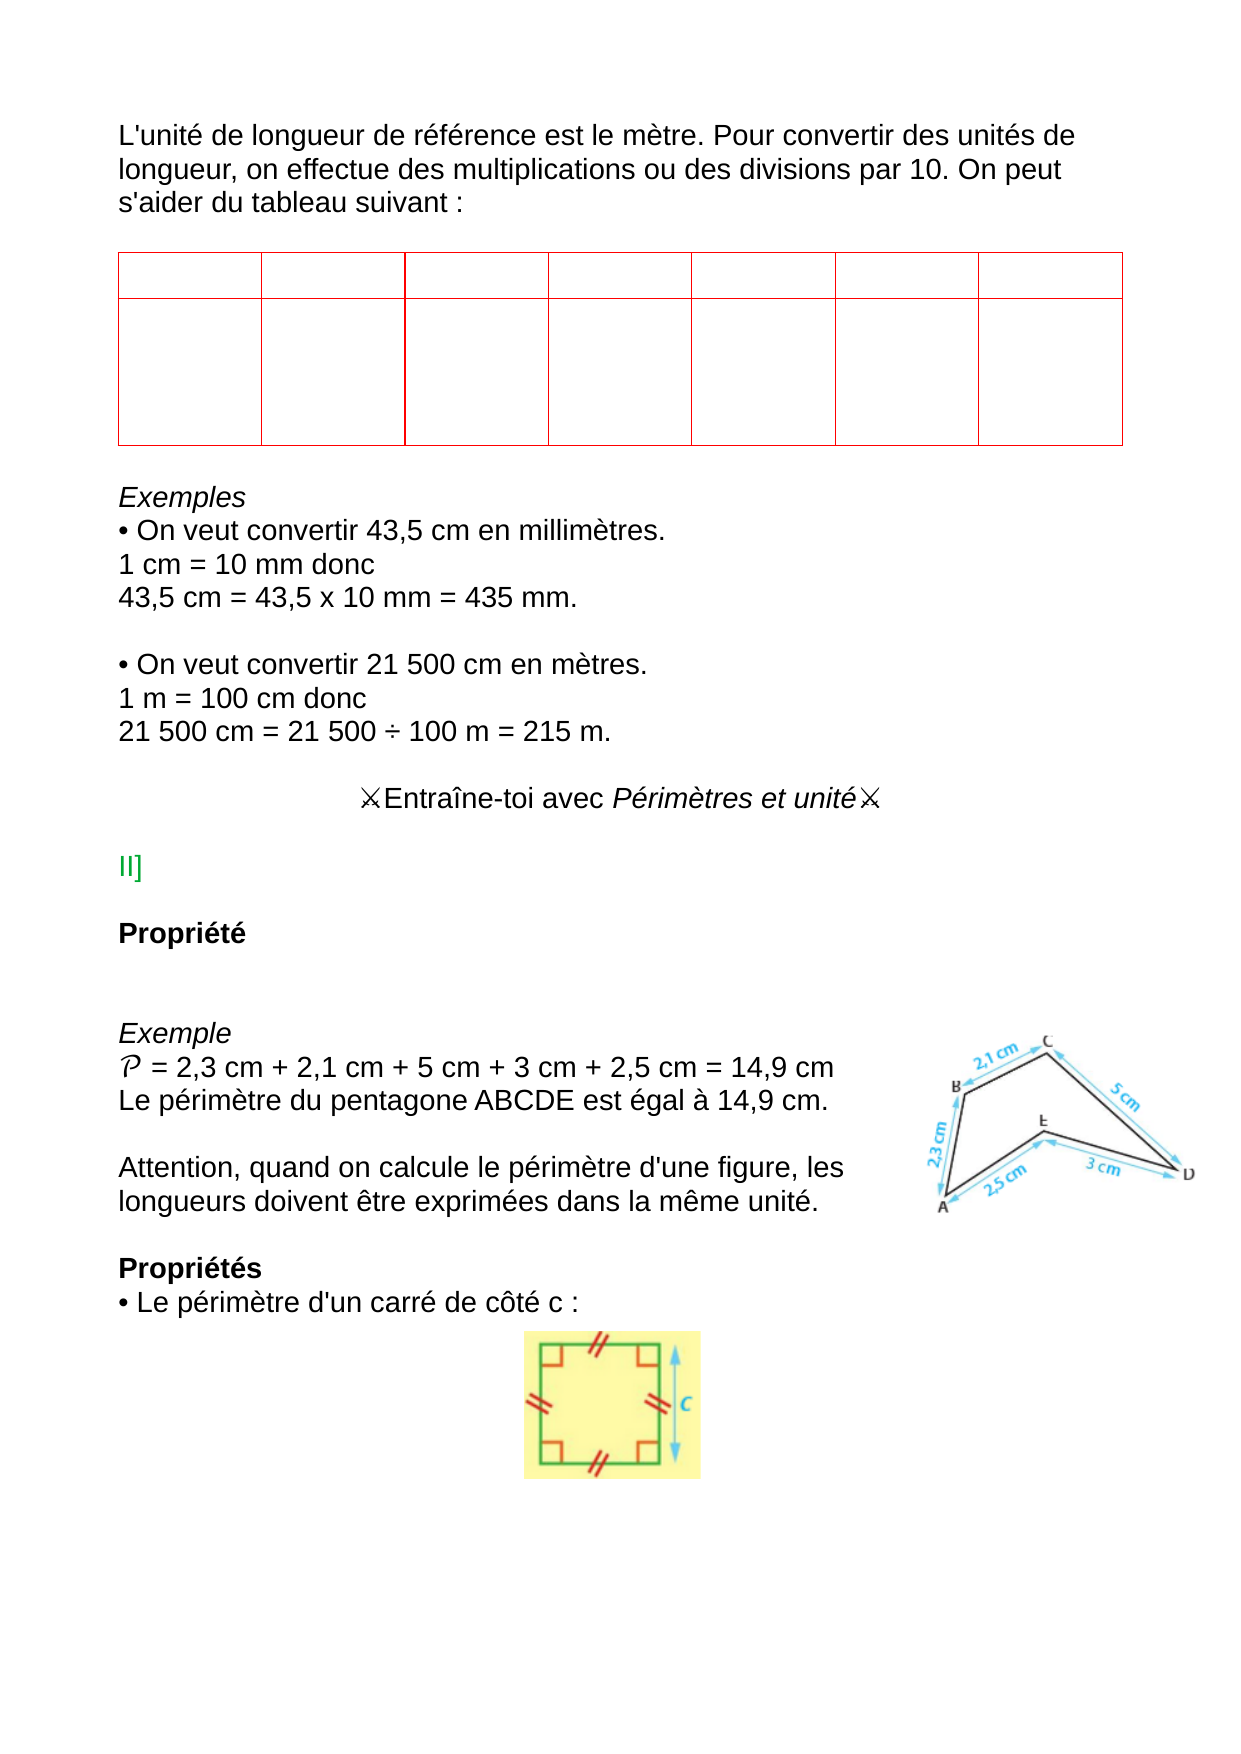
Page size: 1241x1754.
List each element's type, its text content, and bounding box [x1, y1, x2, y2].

text II] Calculer le périmètre d’un polygone [118, 848, 1122, 882]
text Propriété Le périmètre d'un polygone est égal à la somme des longueurs de ses côtés. Exemple 𝒫 = 2,3 cm + 2,1 cm + 5 cm + 3 cm + 2,5 cm = 14,9 cm Le périmètre du pentagone ABCDE est égal à 14,9 cm. Attention, quand on calcule le périmètre d'une figure, les longueurs doivent être exprimées dans la même unité. Propriétés • Le périmètre d'un carré de côté c : 𝒫 = 4 × c [118, 916, 1122, 1318]
text Exemples • On veut convertir 43,5 cm en millimètres. 1 cm = 10 mm donc 43,5 cm = 43,5 x 10 mm = 435 mm. • On veut convertir 21 500 cm en mètres. 1 m = 100 cm donc 21 500 cm = 21 500 ÷ 100 m = 215 m. [118, 446, 1122, 748]
table_cell [119, 299, 261, 445]
table_header dm [692, 253, 835, 298]
table_header m [549, 253, 691, 298]
table_cell [262, 299, 404, 445]
picture [924, 1032, 1197, 1219]
table_cell [406, 299, 548, 445]
table_header km [119, 253, 261, 298]
table_cell [549, 299, 691, 445]
table_cell [836, 299, 978, 445]
text ⚔️Entraîne-toi avec Périmètres et unité⚔️ [118, 781, 1122, 815]
picture [524, 1331, 701, 1479]
table_header hm [262, 253, 404, 298]
table_cell [692, 299, 835, 445]
text L'unité de longueur de référence est le mètre. Pour convertir des unités de longueur, on effectue des multiplications ou des divisions par 10. On peut s'aider du tableau suivant : [118, 118, 1122, 252]
table_header mm [979, 253, 1122, 298]
table_header cm [836, 253, 978, 298]
table_header dam [406, 253, 548, 298]
table_cell [979, 299, 1122, 445]
